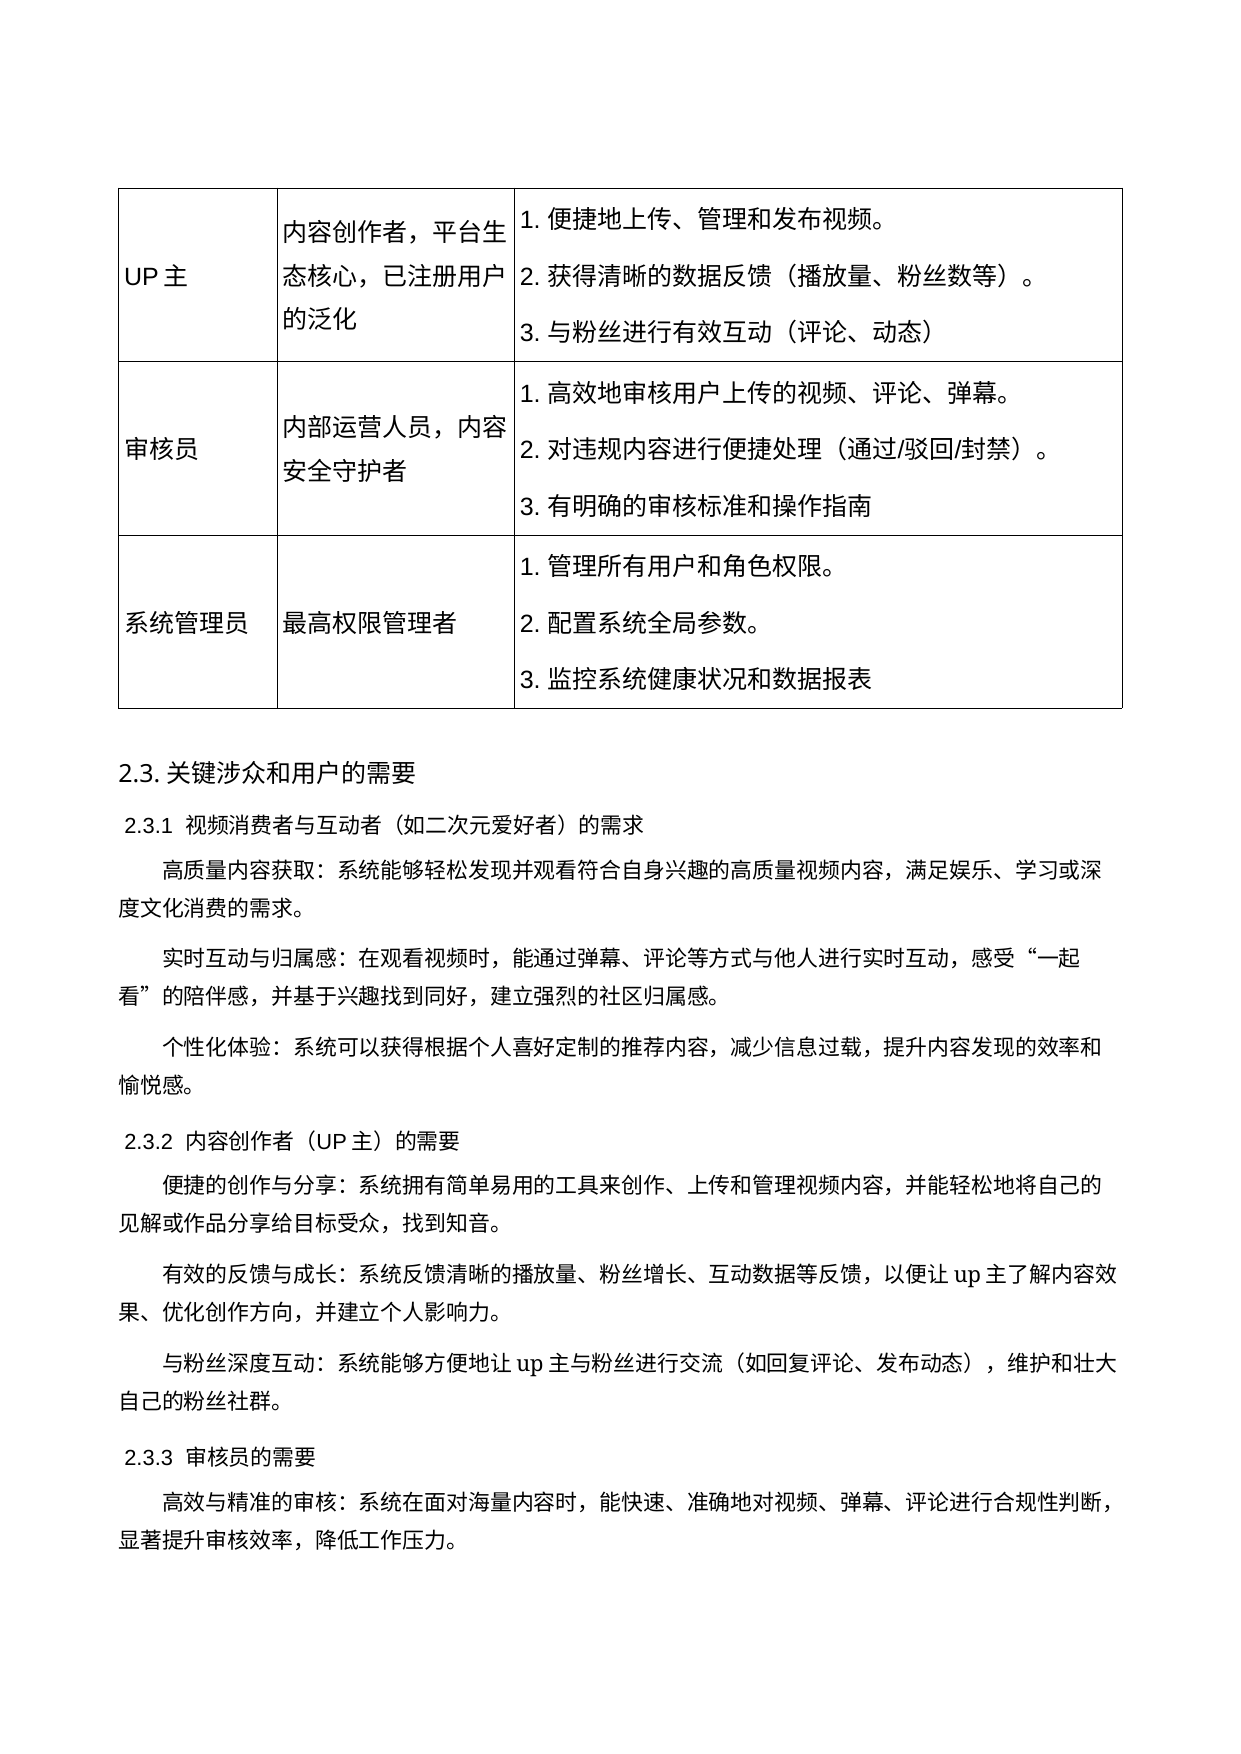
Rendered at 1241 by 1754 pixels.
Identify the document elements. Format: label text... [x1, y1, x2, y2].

table_cell UP主 [119, 189, 277, 361]
table_cell 最高权限管理者 [278, 536, 514, 708]
subtitle 内容创作者（UP主）的需要​​ [118, 1124, 1122, 1156]
table_cell 1. 管理所有用户和角色权限。 2. 配置系统全局参数。 3. 监控系统健康状况和数据报表 [515, 536, 1122, 708]
text 实时互动与归属感：在观看视频时，能通过弹幕、评论等方式与他人进行实时互动，感受“一起看”的陪伴感，并基于兴趣找到同好，建立强烈的社区归属感。 [118, 941, 1122, 1011]
text 有效的反馈与成长：系统反馈清晰的播放量、粉丝增长、互动数据等反馈，以便让up主了解内容效果、优化创作方向，并建立个人影响力。 [118, 1257, 1122, 1327]
table_cell 审核员 [119, 362, 277, 534]
table_cell 系统管理员 [119, 536, 277, 708]
text 高质量内容获取：系统能够轻松发现并观看符合自身兴趣的高质量视频内容，满足娱乐、学习或深度文化消费的需求。 [118, 853, 1122, 922]
table_cell 内容创作者，平台生态核心，已注册用户的泛化 [278, 189, 514, 361]
text 高效与精准的审核：系统在面对海量内容时，能快速、准确地对视频、弹幕、评论进行合规性判断，显著提升审核效率，降低工作压力。 [118, 1485, 1122, 1554]
subtitle 视频消费者与互动者（如二次元爱好者）的需求​​ [118, 808, 1122, 840]
subtitle 关键涉众和用户的需要 [118, 753, 1122, 789]
subtitle 审核员的需要 [118, 1440, 1122, 1472]
text 个性化体验：系统可以获得根据个人喜好定制的推荐内容，减少信息过载，提升内容发现的效率和愉悦感。 [118, 1030, 1122, 1100]
table_cell 内部运营人员，内容安全守护者 [278, 362, 514, 534]
text 便捷的创作与分享：系统拥有简单易用的工具来创作、上传和管理视频内容，并能轻松地将自己的见解或作品分享给目标受众，找到知音。 [118, 1168, 1122, 1238]
text 与粉丝深度互动：系统能够方便地让up主与粉丝进行交流（如回复评论、发布动态），维护和壮大自己的粉丝社群。 [118, 1346, 1122, 1416]
table_cell 1. 高效地审核用户上传的视频、评论、弹幕。 2. 对违规内容进行便捷处理（通过/驳回/封禁）。 3. 有明确的审核标准和操作指南 [515, 362, 1122, 534]
table_cell 1. 便捷地上传、管理和发布视频。 2. 获得清晰的数据反馈（播放量、粉丝数等）。 3. 与粉丝进行有效互动（评论、动态） [515, 189, 1122, 361]
